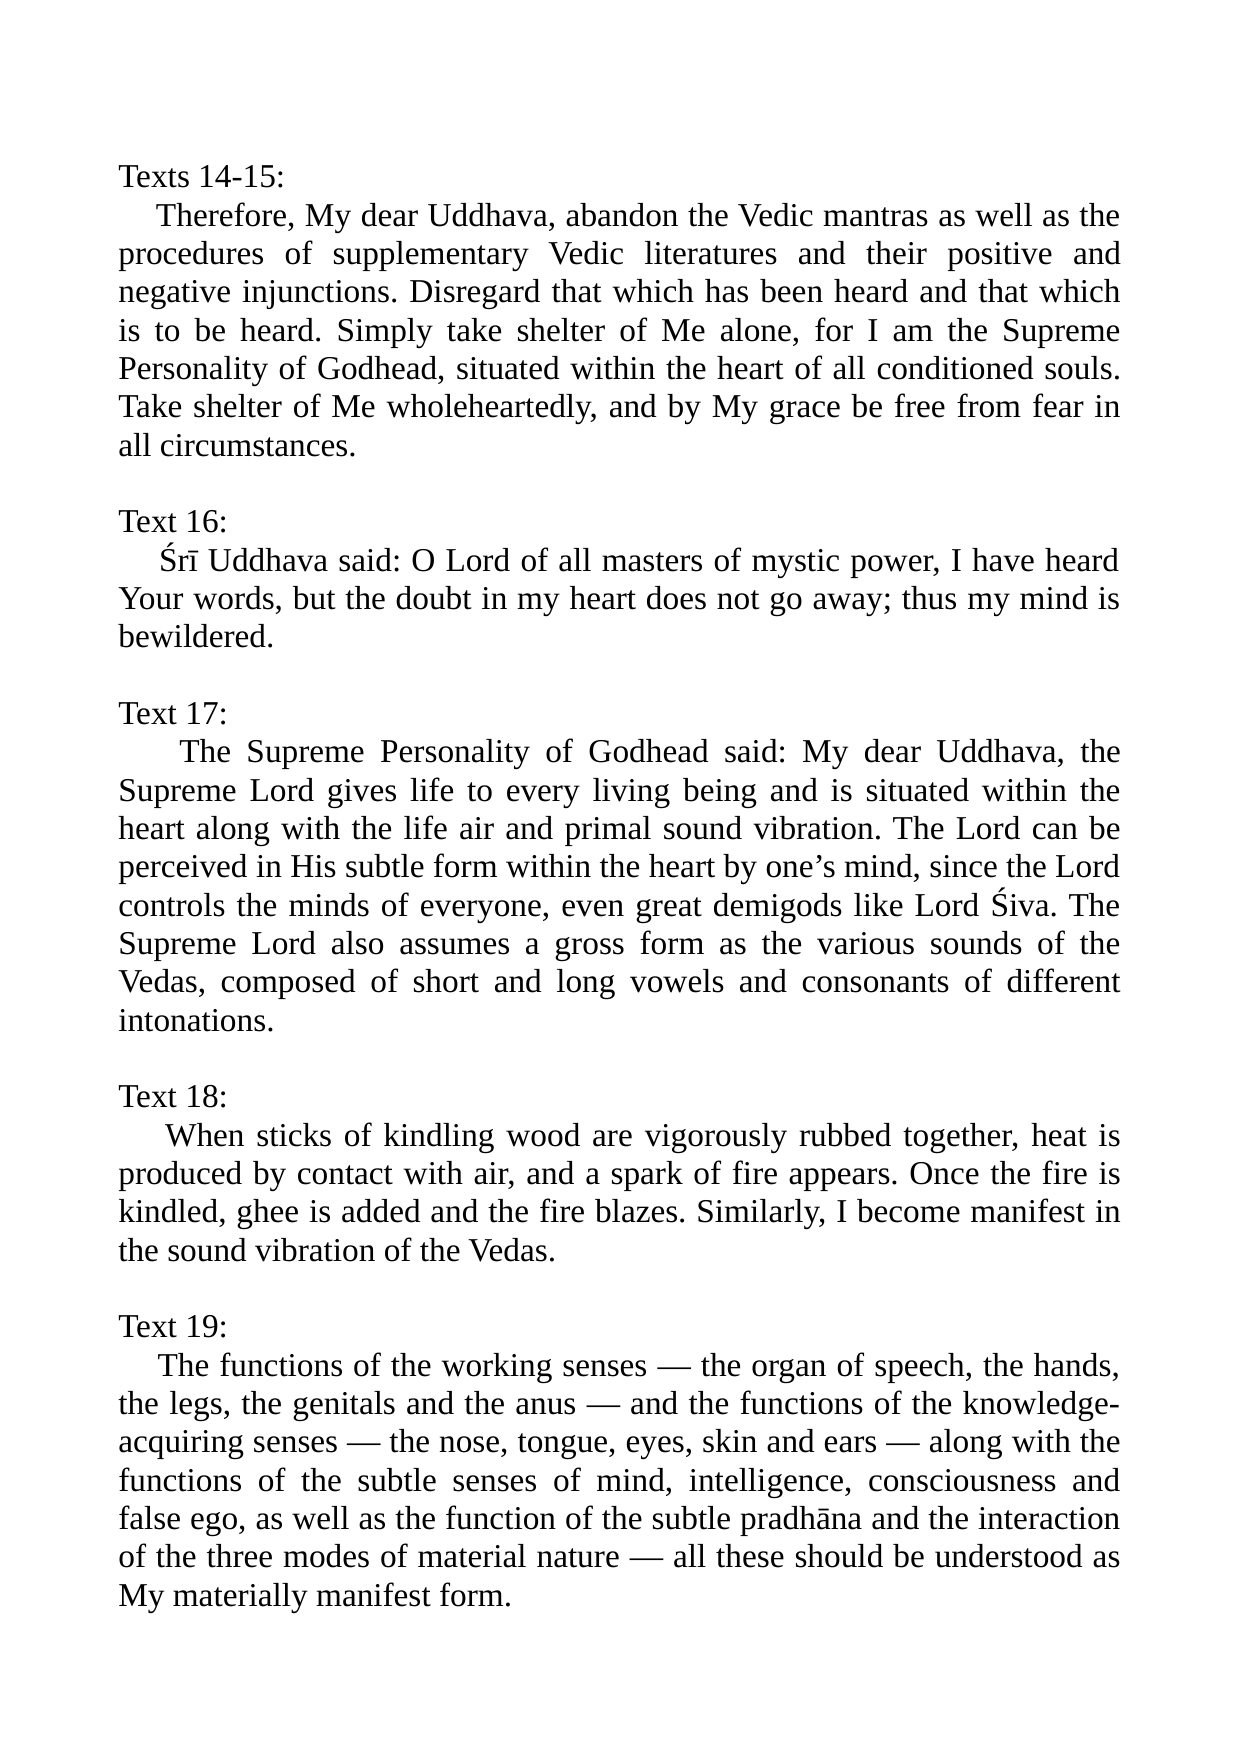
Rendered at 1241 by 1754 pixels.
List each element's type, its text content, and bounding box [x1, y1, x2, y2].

text The Supreme Personality of Godhead said: My dear Uddhava, the Supreme Lord gives life to every living being and is situated within the heart along with the life air and primal sound vibration. The Lord can be perceived in His subtle form within the heart by one’s mind, since the Lord controls the minds of everyone, even great demigods like Lord Śiva. The Supreme Lord also assumes a gross form as the various sounds of the Vedas, composed of short and long vowels and consonants of different intonations. [118, 731, 1122, 1038]
text Text 16: [118, 501, 1122, 540]
text The functions of the working senses — the organ of speech, the hands, the legs, the genitals and the anus — and the functions of the knowledge-acquiring senses — the nose, tongue, eyes, skin and ears — along with the functions of the subtle senses of mind, intelligence, consciousness and false ego, as well as the function of the subtle pradhāna and the interaction of the three modes of material nature — all these should be understood as My materially manifest form. [118, 1345, 1122, 1613]
text Therefore, My dear Uddhava, abandon the Vedic mantras as well as the procedures of supplementary Vedic literatures and their positive and negative injunctions. Disregard that which has been heard and that which is to be heard. Simply take shelter of Me alone, for I am the Supreme Personality of Godhead, situated within the heart of all conditioned souls. Take shelter of Me wholeheartedly, and by My grace be free from fear in all circumstances. [118, 195, 1122, 463]
text Śrī Uddhava said: O Lord of all masters of mystic power, I have heard Your words, but the doubt in my heart does not go away; thus my mind is bewildered. [118, 540, 1122, 655]
text Text 17: [118, 693, 1122, 731]
text When sticks of kindling wood are vigorously rubbed together, heat is produced by contact with air, and a spark of fire appears. Once the fire is kindled, ghee is added and the fire blazes. Similarly, I become manifest in the sound vibration of the Vedas. [118, 1115, 1122, 1268]
text Text 18: [118, 1076, 1122, 1115]
text Texts 14-15: [118, 156, 1122, 195]
text Text 19: [118, 1306, 1122, 1345]
